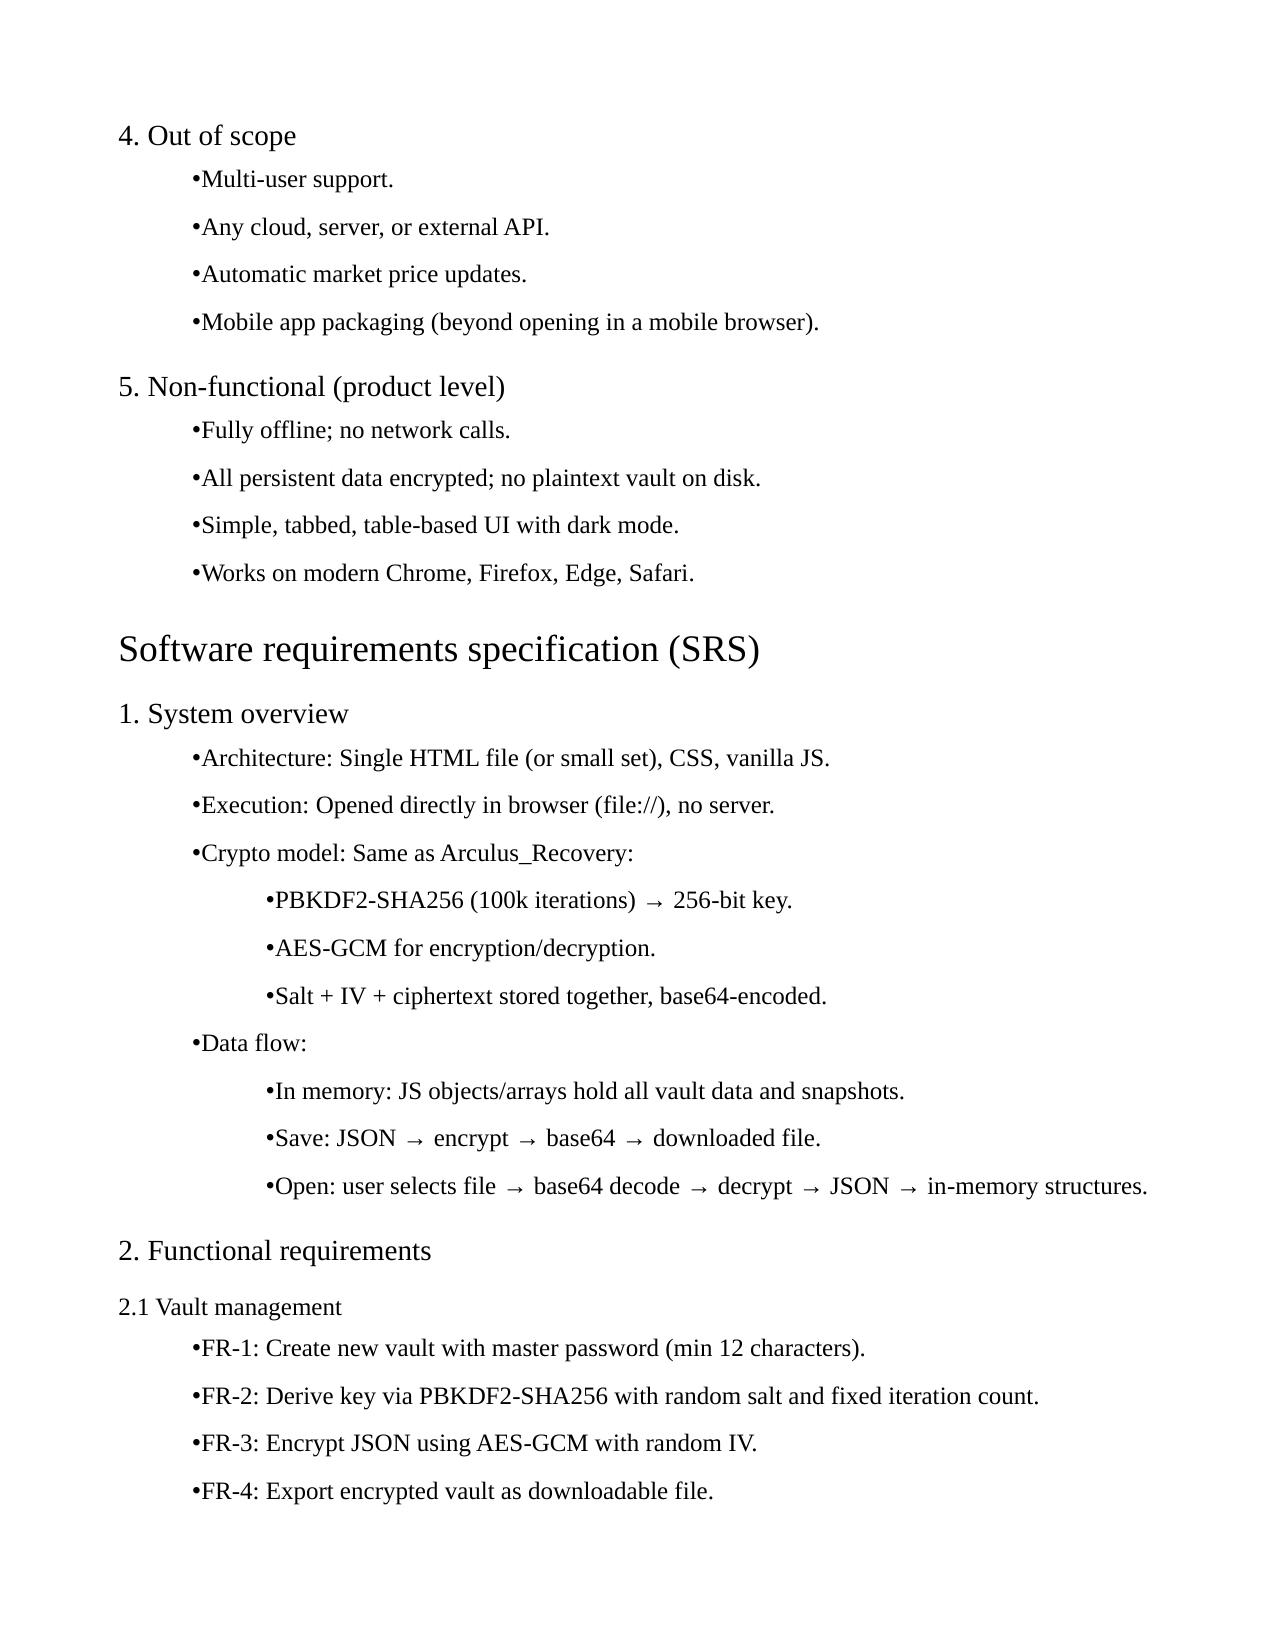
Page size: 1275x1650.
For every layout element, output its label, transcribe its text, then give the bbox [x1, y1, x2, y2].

list Data flow: [118, 1028, 1157, 1057]
subtitle 5. Non‑functional (product level) [118, 369, 1157, 403]
list Any cloud, server, or external API. [118, 212, 1157, 241]
list Mobile app packaging (beyond opening in a mobile browser). [118, 307, 1157, 336]
subtitle 2.1 Vault management [118, 1292, 1157, 1321]
list FR‑1: Create new vault with master password (min 12 characters). [118, 1333, 1157, 1362]
list AES‑GCM for encryption/decryption. [118, 933, 1157, 962]
list All persistent data encrypted; no plaintext vault on disk. [118, 463, 1157, 492]
subtitle 4. Out of scope [118, 118, 1157, 152]
list FR‑3: Encrypt JSON using AES‑GCM with random IV. [118, 1428, 1157, 1457]
list Fully offline; no network calls. [118, 415, 1157, 444]
subtitle Software requirements specification (SRS) [118, 626, 1157, 669]
list Architecture: Single HTML file (or small set), CSS, vanilla JS. [118, 743, 1157, 771]
list FR‑2: Derive key via PBKDF2‑SHA256 with random salt and fixed iteration count. [118, 1381, 1157, 1409]
list Works on modern Chrome, Firefox, Edge, Safari. [118, 558, 1157, 587]
list Simple, tabbed, table‑based UI with dark mode. [118, 510, 1157, 539]
list Automatic market price updates. [118, 259, 1157, 288]
list Crypto model: Same as Arculus_Recovery: [118, 838, 1157, 867]
list PBKDF2‑SHA256 (100k iterations) → 256‑bit key. [118, 886, 1157, 914]
subtitle 1. System overview [118, 697, 1157, 730]
list Save: JSON → encrypt → base64 → downloaded file. [118, 1123, 1157, 1152]
subtitle 2. Functional requirements [118, 1233, 1157, 1267]
list Execution: Opened directly in browser (file://), no server. [118, 790, 1157, 819]
list Multi‑user support. [118, 164, 1157, 193]
list In memory: JS objects/arrays hold all vault data and snapshots. [118, 1076, 1157, 1105]
list Open: user selects file → base64 decode → decrypt → JSON → in‑memory structures. [118, 1171, 1157, 1200]
list Salt + IV + ciphertext stored together, base64‑encoded. [118, 981, 1157, 1009]
list FR‑4: Export encrypted vault as downloadable file. [118, 1476, 1157, 1505]
